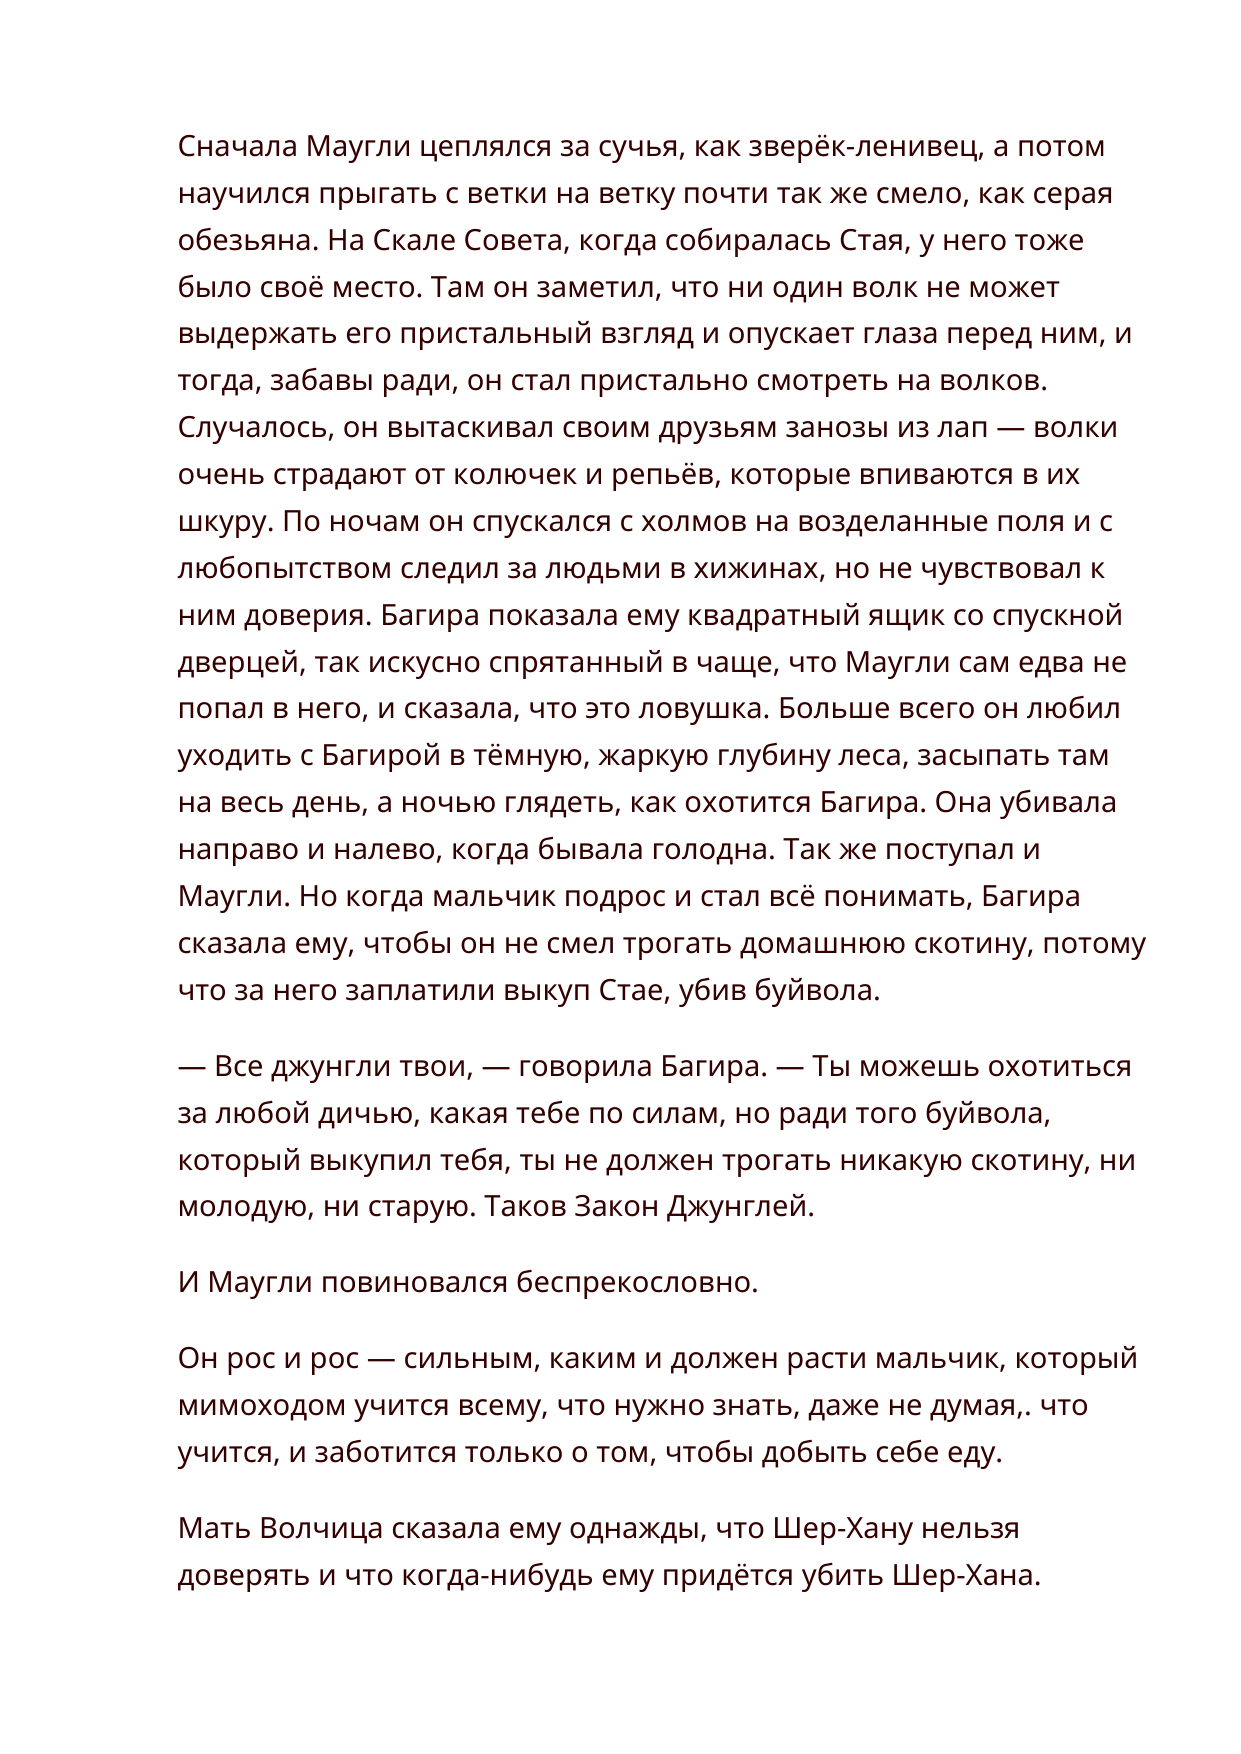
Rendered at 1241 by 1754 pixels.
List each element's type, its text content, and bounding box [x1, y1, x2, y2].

text — Все джунгли твои, — говорила Багира. — Ты можешь охотиться за любой дичью, какая тебе по силам, но ради того буйвола, который выкупил тебя, ты не должен трогать никакую скотину, ни молодую, ни старую. Таков Закон Джунглей. [177, 1038, 1152, 1225]
text И Маугли повиновался беспрекословно. [177, 1254, 1152, 1301]
text Мать Волчица сказала ему однажды, что Шер-Хану нельзя доверять и что когда-нибудь ему придётся убить Шер-Хана. [177, 1500, 1152, 1594]
text Он рос и рос — сильным, каким и должен расти мальчик, который мимоходом учится всему, что нужно знать, даже не думая,. что учится, и заботится только о том, чтобы добыть себе еду. [177, 1331, 1152, 1471]
text Сначала Маугли цеплялся за сучья, как зверёк-ленивец, а потом научился прыгать с ветки на ветку почти так же смело, как серая обезьяна. На Скале Совета, когда собиралась Стая, у него тоже было своё место. Там он заметил, что ни один волк не может выдержать его пристальный взгляд и опускает глаза перед ним, и тогда, забавы ради, он стал пристально смотреть на волков. Случалось, он вытаскивал своим друзьям занозы из лап — волки очень страдают от колючек и репьёв, которые впиваются в их шкуру. По ночам он спускался с холмов на возделанные поля и с любопытством следил за людьми в хижинах, но не чувствовал к ним доверия. Багира показала ему квадратный ящик со спускной дверцей, так искусно спрятанный в чаще, что Маугли сам едва не попал в него, и сказала, что это ловушка. Больше всего он любил уходить с Багирой в тёмную, жаркую глубину леса, засыпать там на весь день, а ночью глядеть, как охотится Багира. Она убивала направо и налево, когда бывала голодна. Так же поступал и Маугли. Но когда мальчик подрос и стал всё понимать, Багира сказала ему, чтобы он не смел трогать домашнюю скотину, потому что за него заплатили выкуп Стае, убив буйвола. [177, 118, 1152, 1009]
